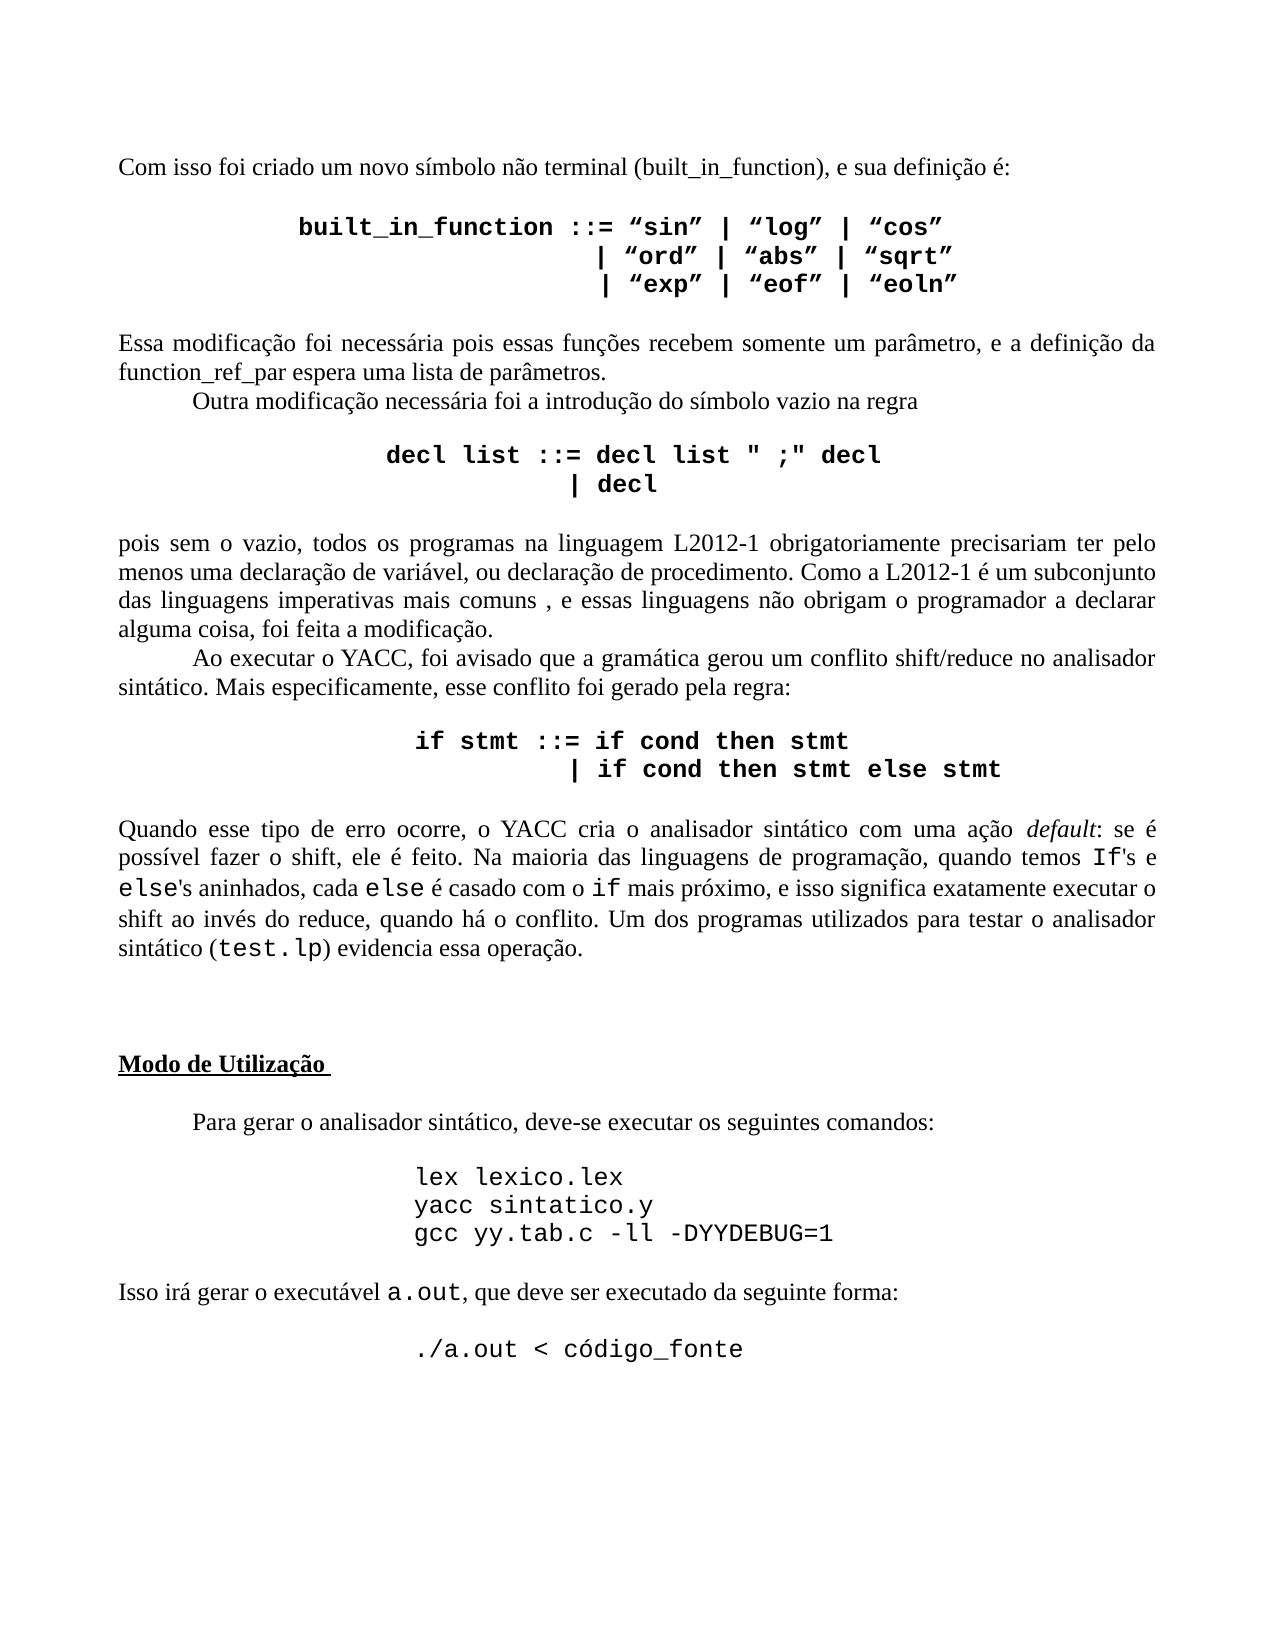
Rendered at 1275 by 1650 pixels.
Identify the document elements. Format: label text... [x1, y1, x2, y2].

text ./a.out < código_fonte [118, 1337, 1157, 1365]
text gcc yy.tab.c -ll -DYYDEBUG=1 [118, 1221, 1157, 1249]
text Quando esse tipo de erro ocorre, o YACC cria o analisador sintático com uma ação default: se é possível fazer o shift, ele é feito. Na maioria das linguagens de programação, quando temos If's e else's aninhados, cada else é casado com o if mais próximo, e isso significa exatamente executar o shift ao invés do reduce, quando há o conflito. Um dos programas utilizados para testar o analisador sintático (test.lp) evidencia essa operação. [118, 814, 1157, 964]
text | if cond then stmt else stmt [118, 757, 1157, 785]
text Outra modificação necessária foi a introdução do símbolo vazio na regra [118, 386, 1157, 414]
text Ao executar o YACC, foi avisado que a gramática gerou um conflito shift/reduce no analisador sintático. Mais especificamente, esse conflito foi gerado pela regra: [118, 643, 1157, 700]
text Com isso foi criado um novo símbolo não terminal (built_in_function), e sua definição é: [118, 152, 1157, 181]
text Modo de Utilização [118, 1049, 1157, 1078]
text Isso irá gerar o executável a.out, que deve ser executado da seguinte forma: [118, 1277, 1157, 1308]
text Essa modificação foi necessária pois essas funções recebem somente um parâmetro, e a definição da function_ref_par espera uma lista de parâmetros. [118, 328, 1157, 386]
text lex lexico.lex [118, 1164, 1157, 1192]
text yacc sintatico.y [118, 1192, 1157, 1221]
text decl list ::= decl list " ;" decl [118, 443, 1157, 471]
text | “exp” | “eof” | “eoln” [118, 272, 1157, 300]
text pois sem o vazio, todos os programas na linguagem L2012-1 obrigatoriamente precisariam ter pelo menos uma declaração de variável, ou declaração de procedimento. Como a L2012-1 é um subconjunto das linguagens imperativas mais comuns , e essas linguagens não obrigam o programador a declarar alguma coisa, foi feita a modificação. [118, 528, 1157, 643]
text built_in_function ::= “sin” | “log” | “cos” [118, 215, 1157, 243]
text if stmt ::= if cond then stmt [118, 729, 1157, 757]
text | decl [118, 471, 1157, 499]
text | “ord” | “abs” | “sqrt” [118, 243, 1157, 272]
text Para gerar o analisador sintático, deve-se executar os seguintes comandos: [118, 1107, 1157, 1135]
